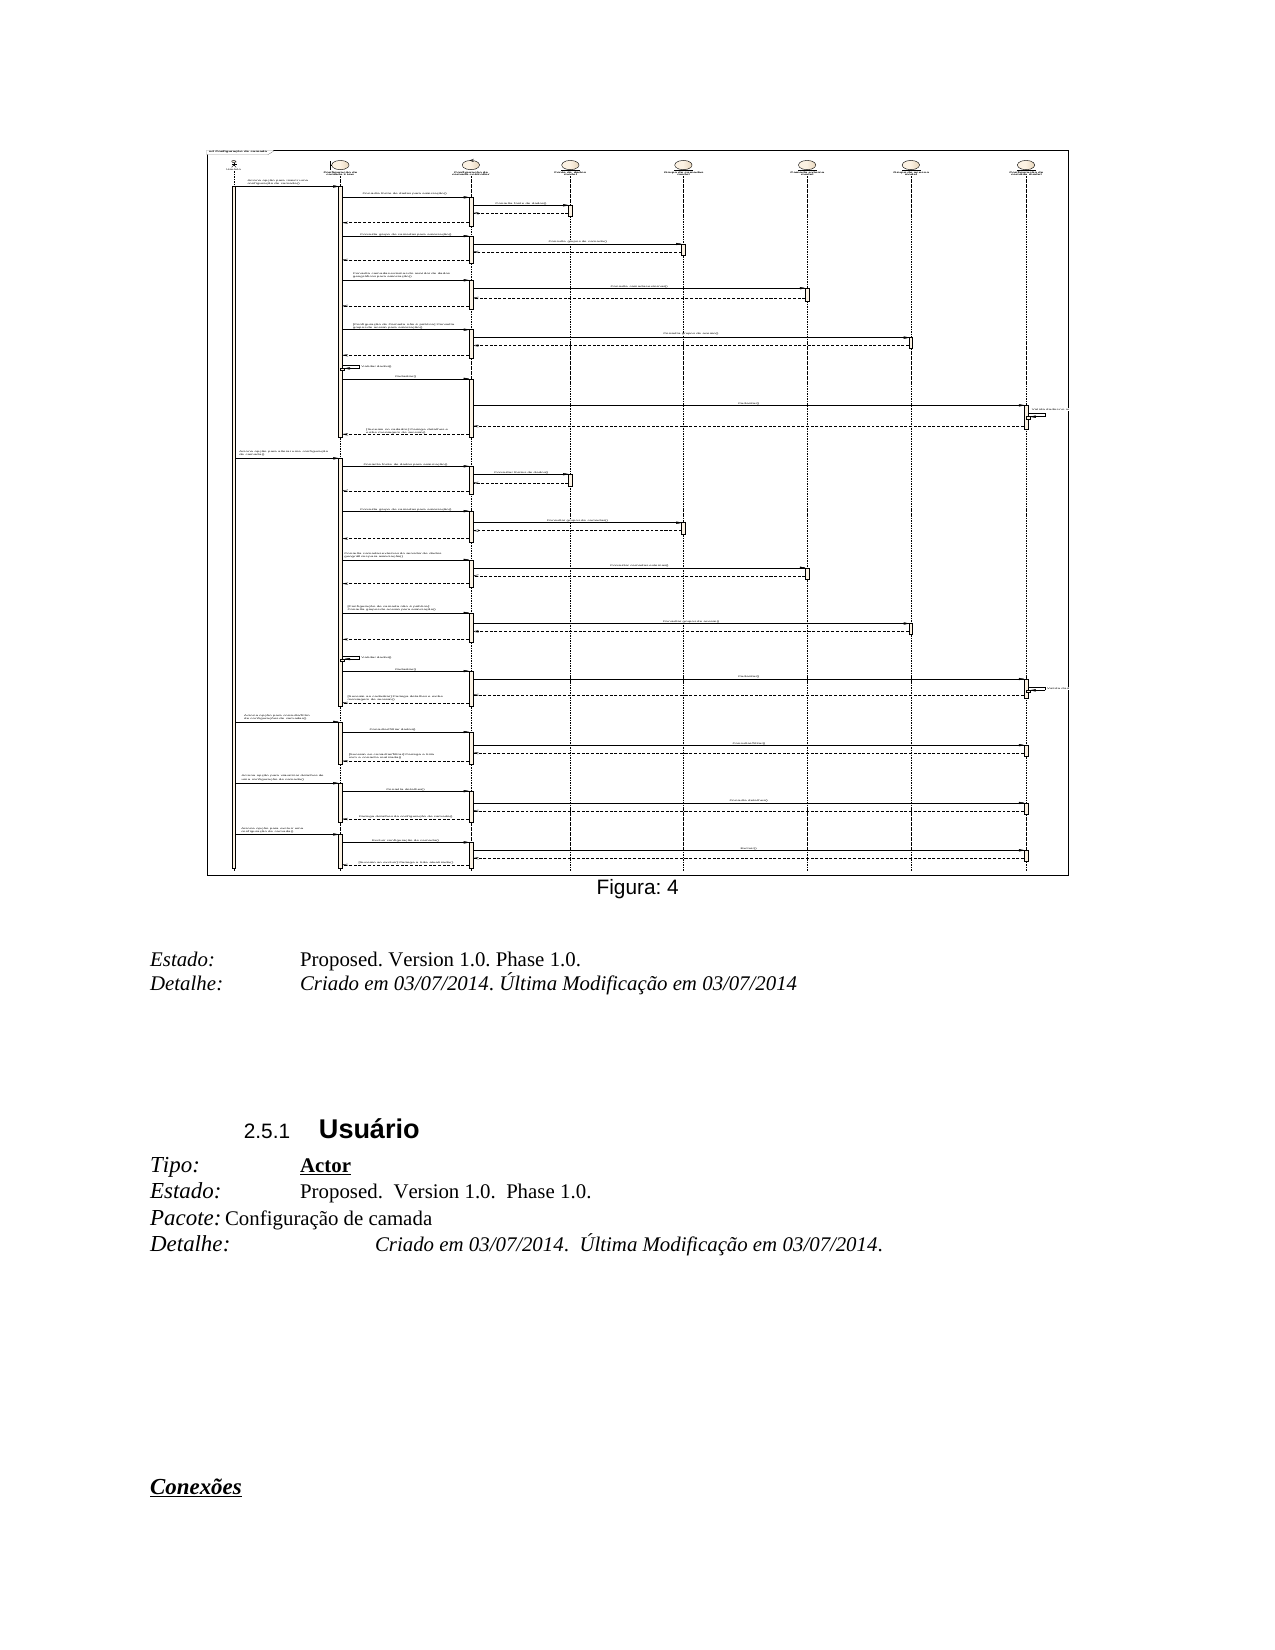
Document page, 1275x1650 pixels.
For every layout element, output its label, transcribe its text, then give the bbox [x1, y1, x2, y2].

text Tipo: Actor [150, 1151, 1125, 1177]
text Detalhe: Criado em 03/07/2014. Última Modificação em 03/07/2014. [150, 1230, 1125, 1256]
text Conexões [150, 1473, 1125, 1499]
text Pacote: Configuração de camada [150, 1204, 1125, 1230]
text Estado: Proposed. Version 1.0. Phase 1.0. [150, 1177, 1125, 1204]
list Usuário [244, 1113, 1125, 1145]
text Figura: 4 [150, 875, 1125, 899]
text Detalhe: Criado em 03/07/2014. Última Modificação em 03/07/2014 [150, 971, 1125, 995]
text Estado: Proposed. Version 1.0. Phase 1.0. [150, 947, 1125, 971]
